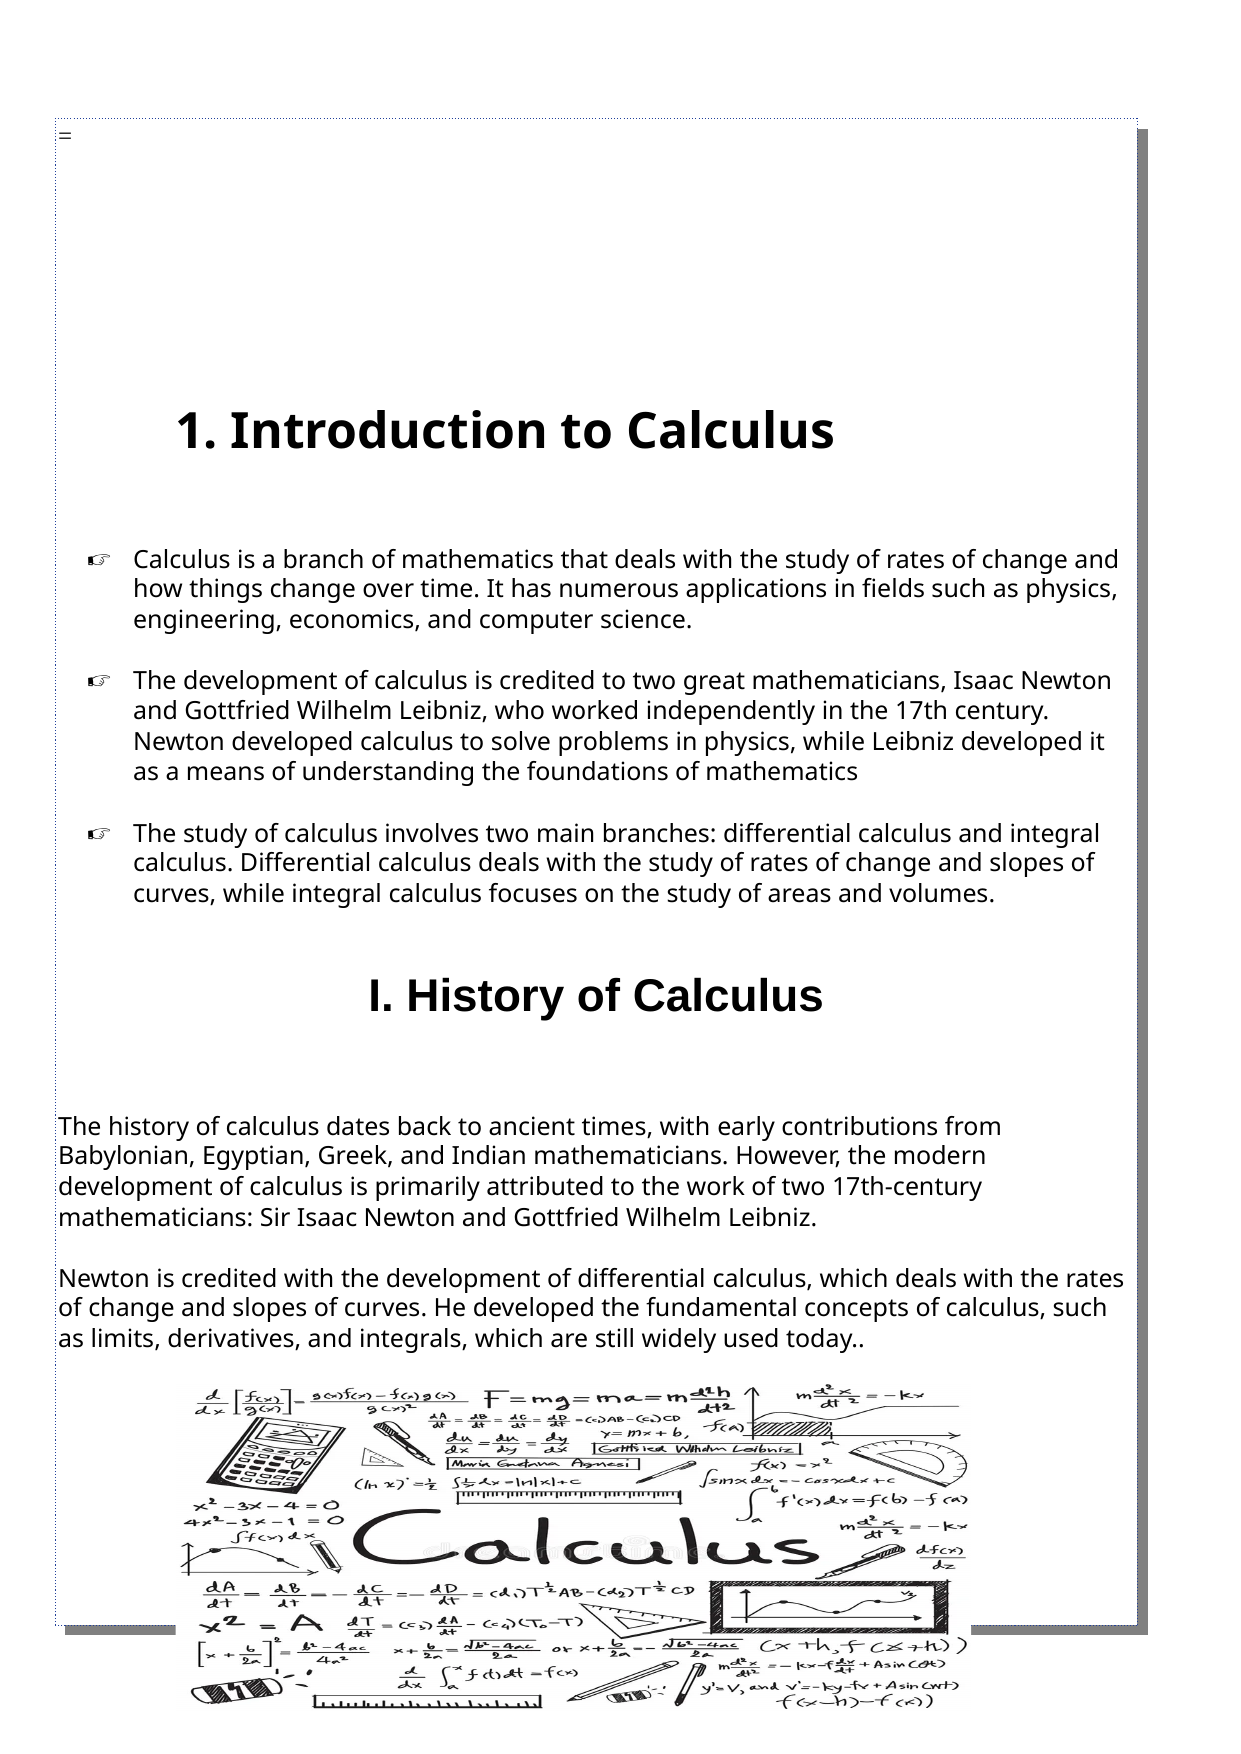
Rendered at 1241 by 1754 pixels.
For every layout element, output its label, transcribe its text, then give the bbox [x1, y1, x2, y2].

title 1. Introduction to Calculus [58, 395, 1134, 463]
title The study of calculus involves two main branches: differential calculus and integral calculus. Differential calculus deals with the study of rates of change and slopes of curves, while integral calculus focuses on the study of areas and volumes. [86, 817, 1134, 909]
title The development of calculus is credited to two great mathematicians, Isaac Newton and Gottfried Wilhelm Leibniz, who worked independently in the 17th century. Newton developed calculus to solve problems in physics, while Leibniz developed it as a means of understanding the foundations of mathematics [86, 665, 1134, 788]
title Newton is credited with the development of differential calculus, which deals with the rates of change and slopes of curves. He developed the fundamental concepts of calculus, such as limits, derivatives, and integrals, which are still widely used today.. [58, 1263, 1134, 1355]
title The history of calculus dates back to ancient times, with early contributions from Babylonian, Egyptian, Greek, and Indian mathematicians. However, the modern development of calculus is primarily attributed to the work of two 17th-century mathematicians: Sir Isaac Newton and Gottfried Wilhelm Leibniz. [58, 1110, 1134, 1233]
title Calculus is a branch of mathematics that deals with the study of rates of change and how things change over time. It has numerous applications in fields such as physics, engineering, economics, and computer science. [86, 544, 1134, 636]
picture [175, 1382, 972, 1711]
title I. History of Calculus [58, 968, 1134, 1021]
